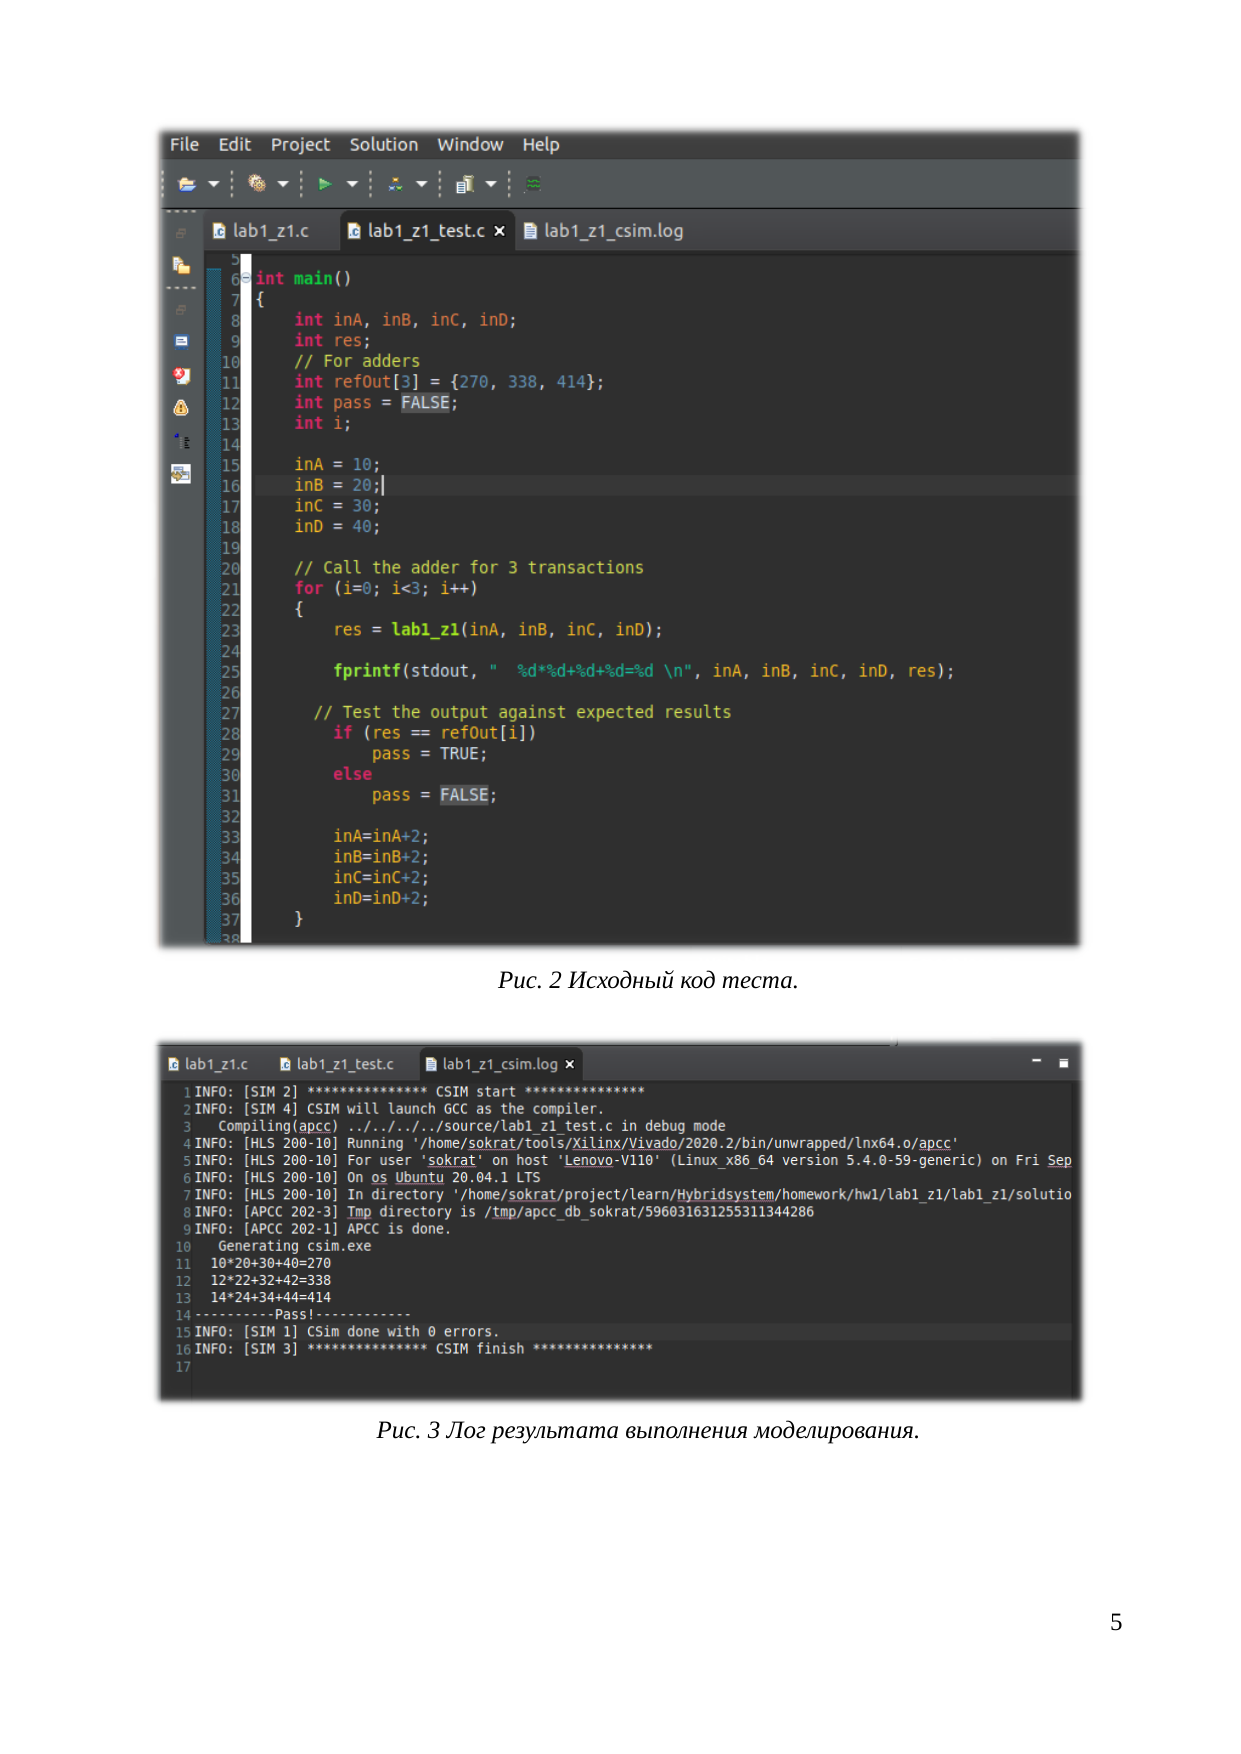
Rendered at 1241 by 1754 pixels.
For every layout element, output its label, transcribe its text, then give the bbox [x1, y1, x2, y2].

text Рис. 2 Исходный код теста. [177, 118, 1122, 994]
text Рис. 3 Лог результата выполнения моделирования. [177, 1031, 1122, 1444]
picture [147, 118, 1093, 961]
picture [147, 1031, 1093, 1412]
